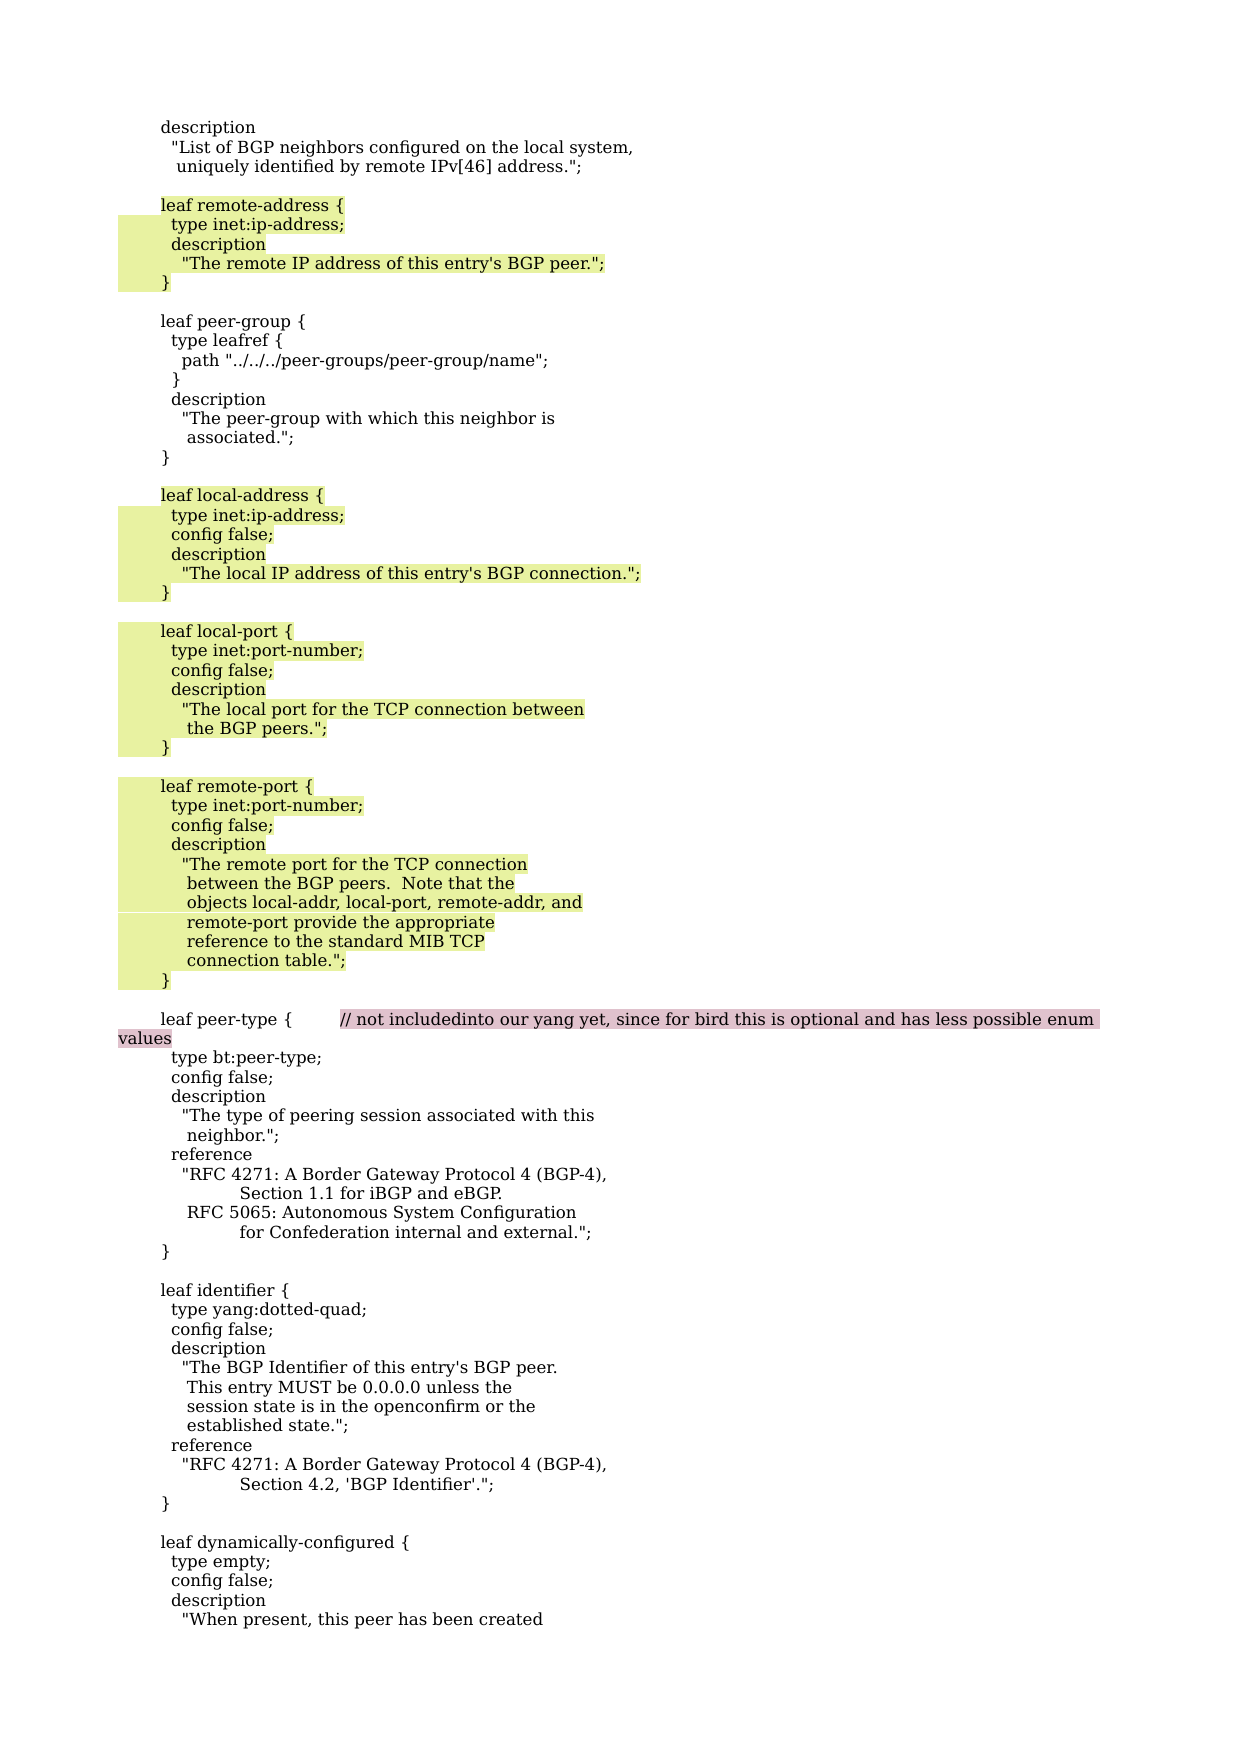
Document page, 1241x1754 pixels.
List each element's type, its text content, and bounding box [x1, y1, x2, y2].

text the BGP peers."; [118, 719, 1122, 738]
text type yang:dotted-quad; [118, 1300, 1122, 1319]
text } [118, 583, 1122, 602]
text leaf identifier { [118, 1281, 1122, 1300]
text leaf peer-type { // not includedinto our yang yet, since for bird this is optional and has less possible enum values [118, 1009, 1122, 1048]
text description [118, 544, 1122, 564]
text "The remote IP address of this entry's BGP peer."; [118, 254, 1122, 273]
text description [118, 680, 1122, 699]
text description [118, 234, 1122, 254]
text This entry MUST be 0.0.0.0 unless the [118, 1377, 1122, 1397]
text type inet:ip-address; [118, 215, 1122, 234]
text leaf peer-group { [118, 312, 1122, 331]
text } [118, 1494, 1122, 1513]
text config false; [118, 816, 1122, 835]
text "The remote port for the TCP connection [118, 854, 1122, 874]
text "When present, this peer has been created [118, 1610, 1122, 1629]
text description [118, 389, 1122, 409]
text description [118, 1087, 1122, 1106]
text between the BGP peers. Note that the [118, 874, 1122, 893]
text "The local port for the TCP connection between [118, 699, 1122, 719]
text associated."; [118, 428, 1122, 447]
text "RFC 4271: A Border Gateway Protocol 4 (BGP-4), [118, 1164, 1122, 1184]
text Section 4.2, 'BGP Identifier'."; [118, 1474, 1122, 1494]
text "The peer-group with which this neighbor is [118, 409, 1122, 428]
text remote-port provide the appropriate [118, 912, 1122, 932]
text type inet:ip-address; [118, 506, 1122, 525]
text neighbor."; [118, 1126, 1122, 1145]
text uniquely identified by remote IPv[46] address."; [118, 157, 1122, 176]
text session state is in the openconfirm or the [118, 1397, 1122, 1416]
text Section 1.1 for iBGP and eBGP. [118, 1184, 1122, 1203]
text description [118, 1591, 1122, 1610]
text leaf local-address { [118, 486, 1122, 506]
text config false; [118, 525, 1122, 544]
text "The local IP address of this entry's BGP connection."; [118, 564, 1122, 583]
text } [118, 370, 1122, 389]
text description [118, 118, 1122, 137]
text type inet:port-number; [118, 796, 1122, 816]
text type leafref { [118, 331, 1122, 351]
text "RFC 4271: A Border Gateway Protocol 4 (BGP-4), [118, 1455, 1122, 1474]
text } [118, 1242, 1122, 1261]
text config false; [118, 1571, 1122, 1591]
text "The type of peering session associated with this [118, 1106, 1122, 1126]
text } [118, 738, 1122, 757]
text leaf local-port { [118, 622, 1122, 641]
text objects local-addr, local-port, remote-addr, and [118, 893, 1122, 912]
text description [118, 1339, 1122, 1358]
text leaf remote-port { [118, 777, 1122, 796]
text established state."; [118, 1416, 1122, 1436]
text type bt:peer-type; [118, 1048, 1122, 1067]
text reference [118, 1436, 1122, 1455]
text config false; [118, 661, 1122, 680]
text description [118, 835, 1122, 854]
text leaf remote-address { [118, 196, 1122, 215]
text "List of BGP neighbors configured on the local system, [118, 137, 1122, 157]
text } [118, 273, 1122, 292]
text } [118, 447, 1122, 467]
text config false; [118, 1067, 1122, 1087]
text "The BGP Identifier of this entry's BGP peer. [118, 1358, 1122, 1377]
text reference to the standard MIB TCP [118, 932, 1122, 951]
text for Confederation internal and external."; [118, 1222, 1122, 1242]
text } [118, 971, 1122, 990]
text path "../../../peer-groups/peer-group/name"; [118, 351, 1122, 370]
text connection table."; [118, 951, 1122, 971]
text type inet:port-number; [118, 641, 1122, 661]
text type empty; [118, 1552, 1122, 1571]
text config false; [118, 1319, 1122, 1339]
text reference [118, 1145, 1122, 1164]
text leaf dynamically-configured { [118, 1532, 1122, 1552]
text RFC 5065: Autonomous System Configuration [118, 1203, 1122, 1222]
